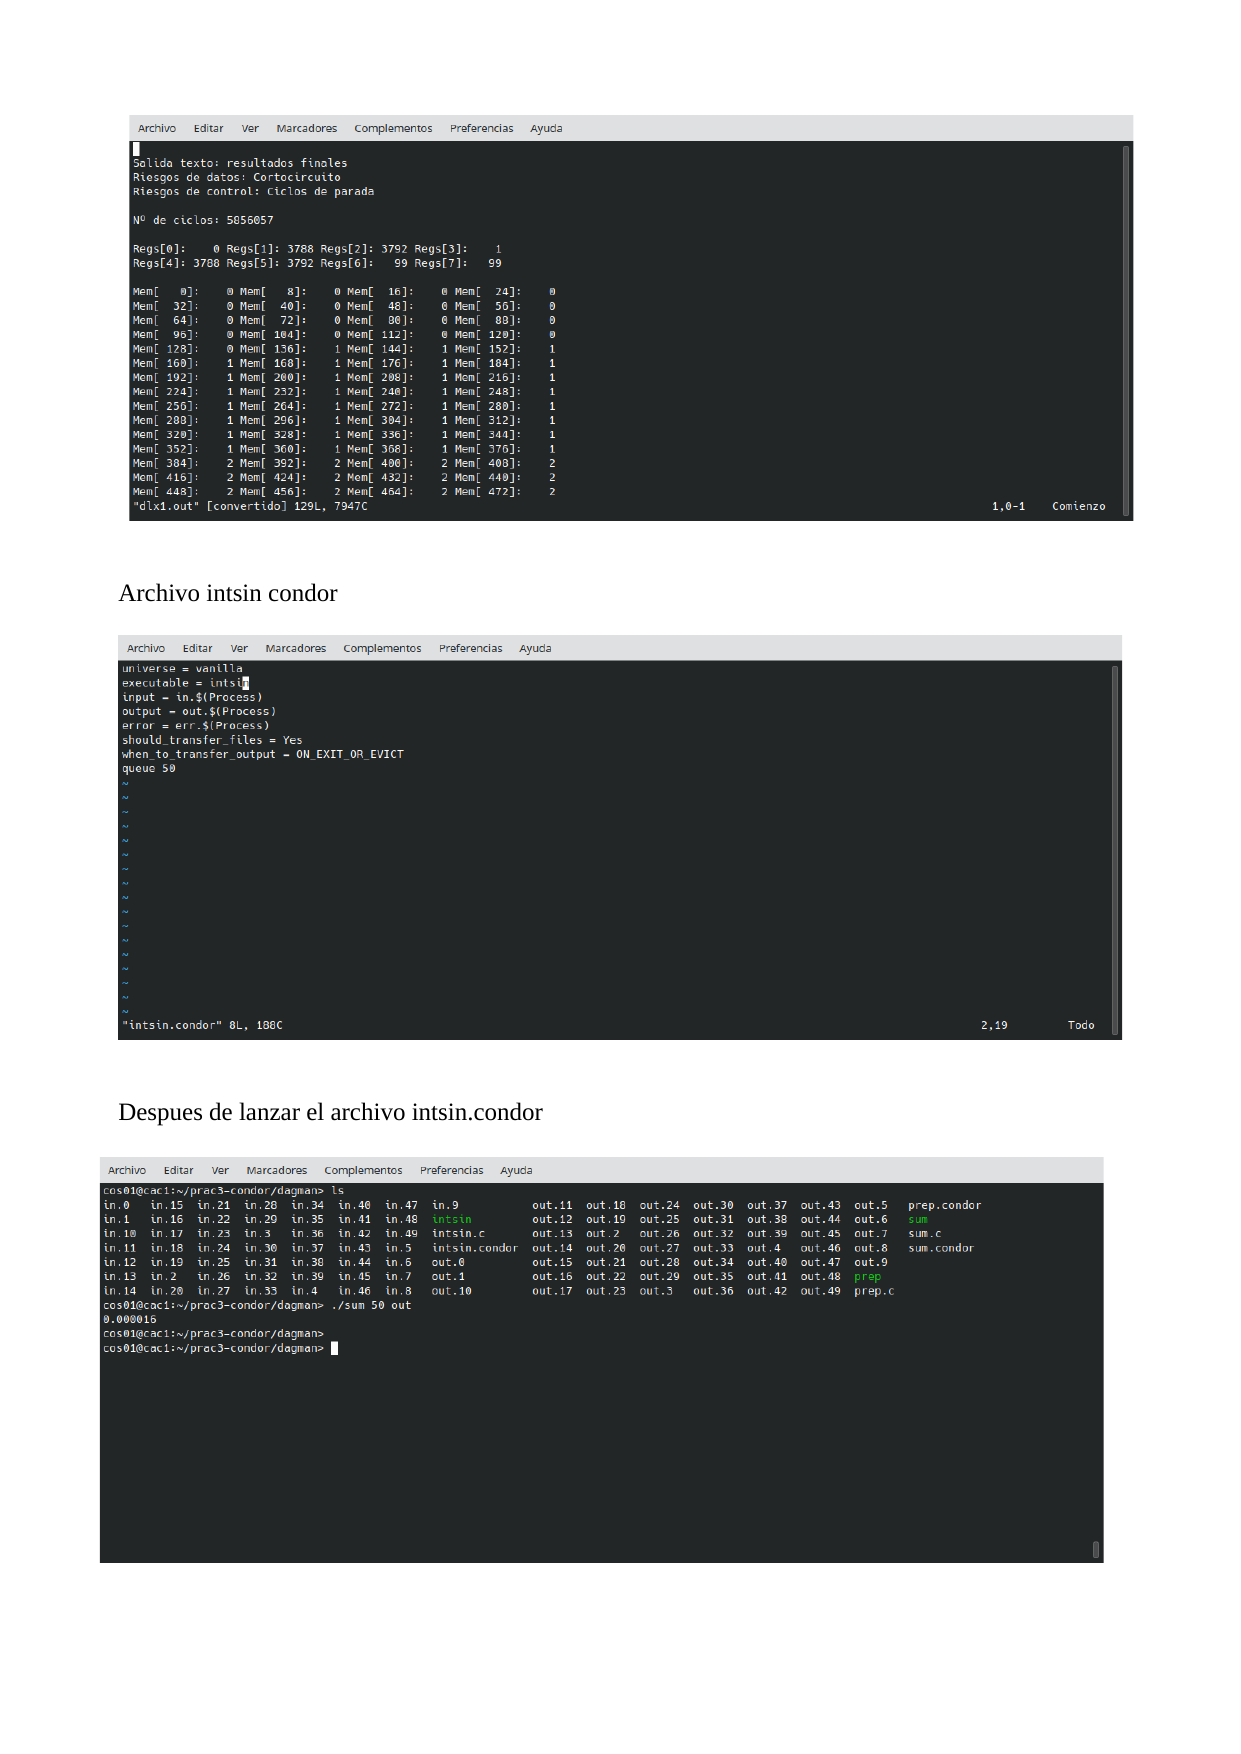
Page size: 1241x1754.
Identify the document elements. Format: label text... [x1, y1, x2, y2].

text Archivo intsin condor [118, 578, 1122, 606]
picture [129, 115, 1134, 521]
picture [118, 635, 1123, 1040]
text Despues de lanzar el archivo intsin.condor [118, 1097, 1122, 1126]
picture [99, 1157, 1104, 1563]
